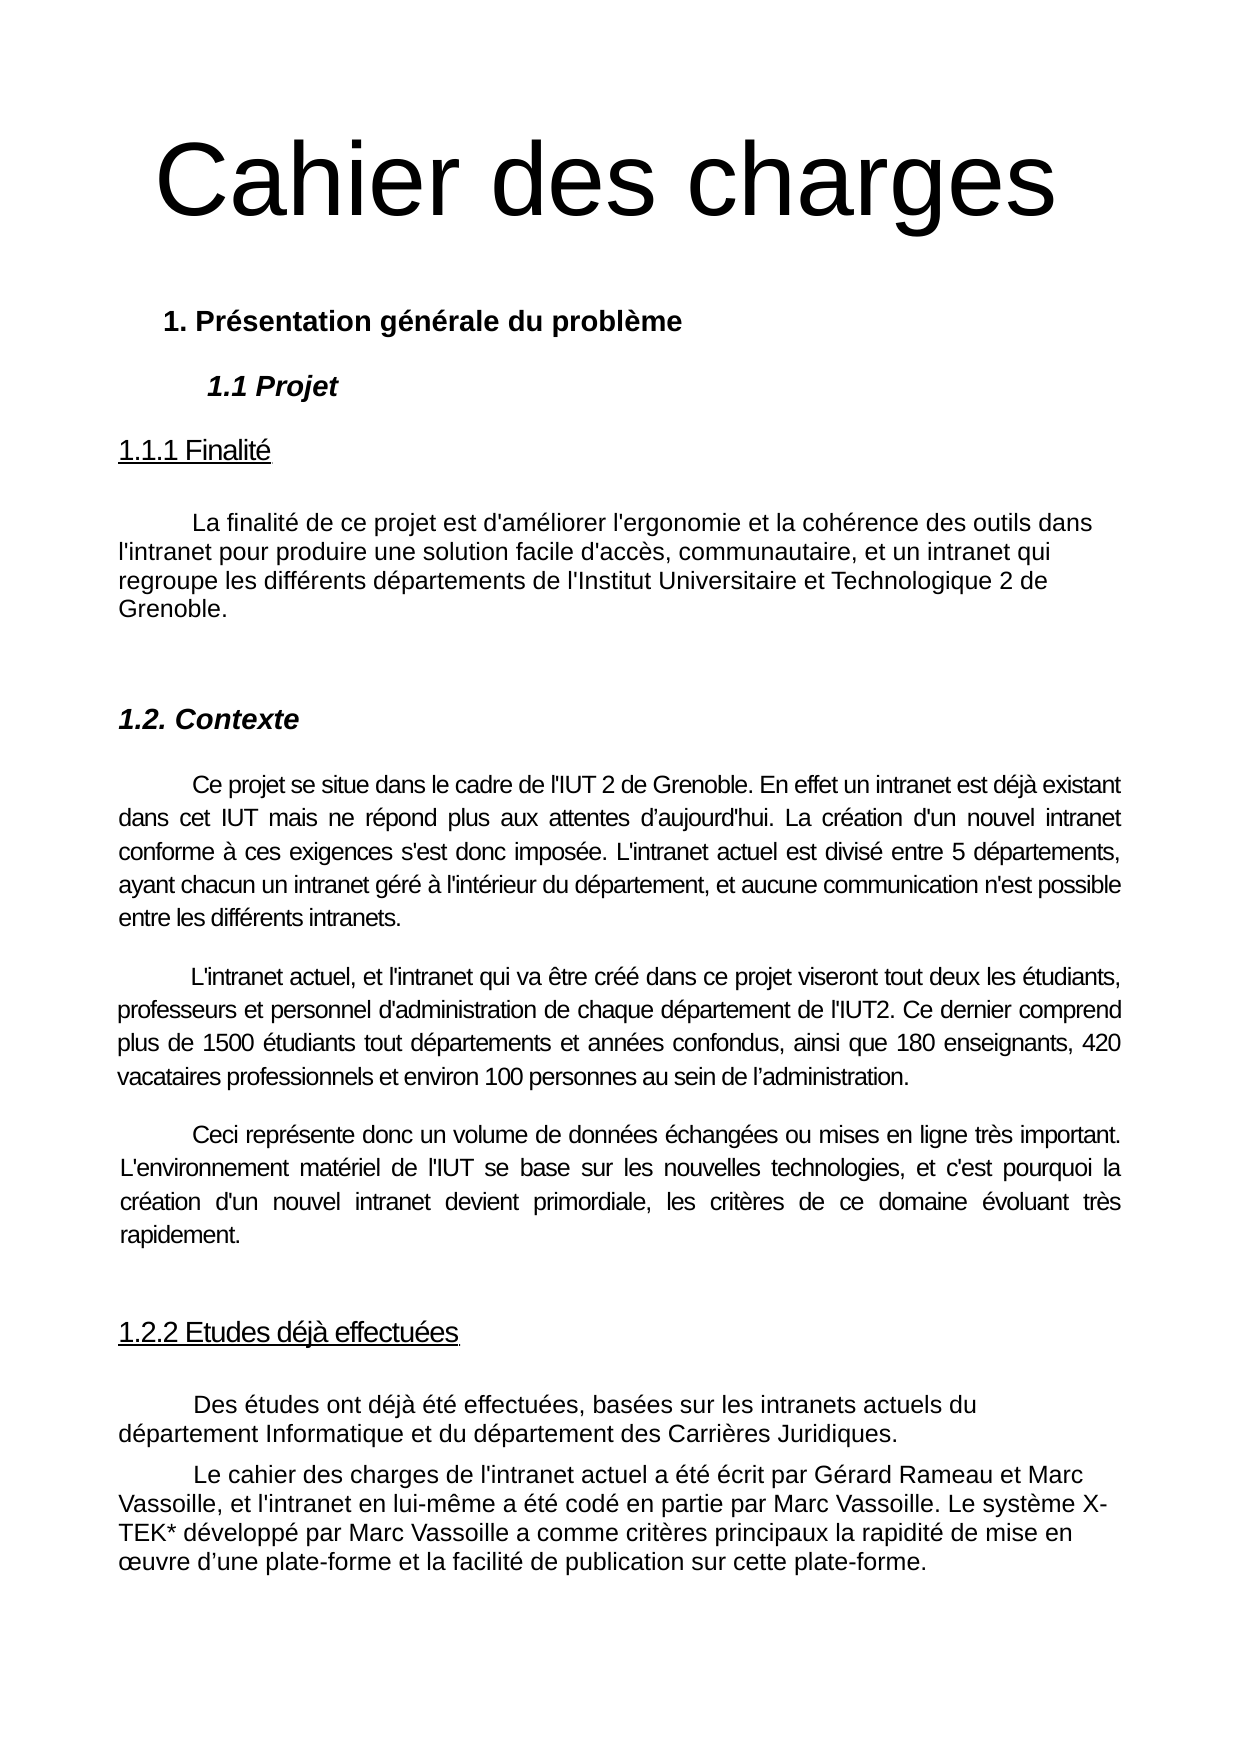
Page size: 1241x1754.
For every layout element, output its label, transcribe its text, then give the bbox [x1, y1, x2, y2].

text Cahier des charges [118, 118, 1122, 238]
subtitle 1.1 Projet [207, 369, 1122, 402]
subtitle Ce projet se situe dans le cadre de l'IUT 2 de Grenoble. En effet un intranet est déjà existant dans cet IUT mais ne répond plus aux attentes d’aujourd'hui. La création d'un nouvel intranet conforme à ces exigences s'est donc imposée. L'intranet actuel est divisé entre 5 départements, ayant chacun un intranet géré à l'intérieur du département, et aucune communication n'est possible entre les différents intranets. [118, 767, 1122, 933]
subtitle 1.2.2 Etudes déjà effectuées [118, 1316, 1122, 1349]
subtitle L'intranet actuel, et l'intranet qui va être créé dans ce projet viseront tout deux les étudiants, professeurs et personnel d'administration de chaque département de l'IUT2. Ce dernier comprend plus de 1500 étudiants tout départements et années confondus, ainsi que 180 enseignants, 420 vacataires professionnels et environ 100 personnes au sein de l’administration. [117, 958, 1122, 1092]
subtitle Ceci représente donc un volume de données échangées ou mises en ligne très important. L'environnement matériel de l'IUT se base sur les nouvelles technologies, et c'est pourquoi la création d'un nouvel intranet devient primordiale, les critères de ce domaine évoluant très rapidement. [119, 1117, 1122, 1250]
subtitle 1.2. Contexte [118, 702, 1122, 735]
text Le cahier des charges de l'intranet actuel a été écrit par Gérard Rameau et Marc Vassoille, et l'intranet en lui-même a été codé en partie par Marc Vassoille. Le système X-TEK* développé par Marc Vassoille a comme critères principaux la rapidité de mise en œuvre d’une plate-forme et la facilité de publication sur cette plate-forme. [118, 1460, 1122, 1575]
subtitle 1. Présentation générale du problème [163, 304, 1122, 338]
text La finalité de ce projet est d'améliorer l'ergonomie et la cohérence des outils dans l'intranet pour produire une solution facile d'accès, communautaire, et un intranet qui regroupe les différents départements de l'Institut Universitaire et Technologique 2 de Grenoble. [118, 508, 1122, 623]
subtitle 1.1.1 Finalité [118, 434, 1122, 467]
text Des études ont déjà été effectuées, basées sur les intranets actuels du département Informatique et du département des Carrières Juridiques. [118, 1391, 1122, 1448]
